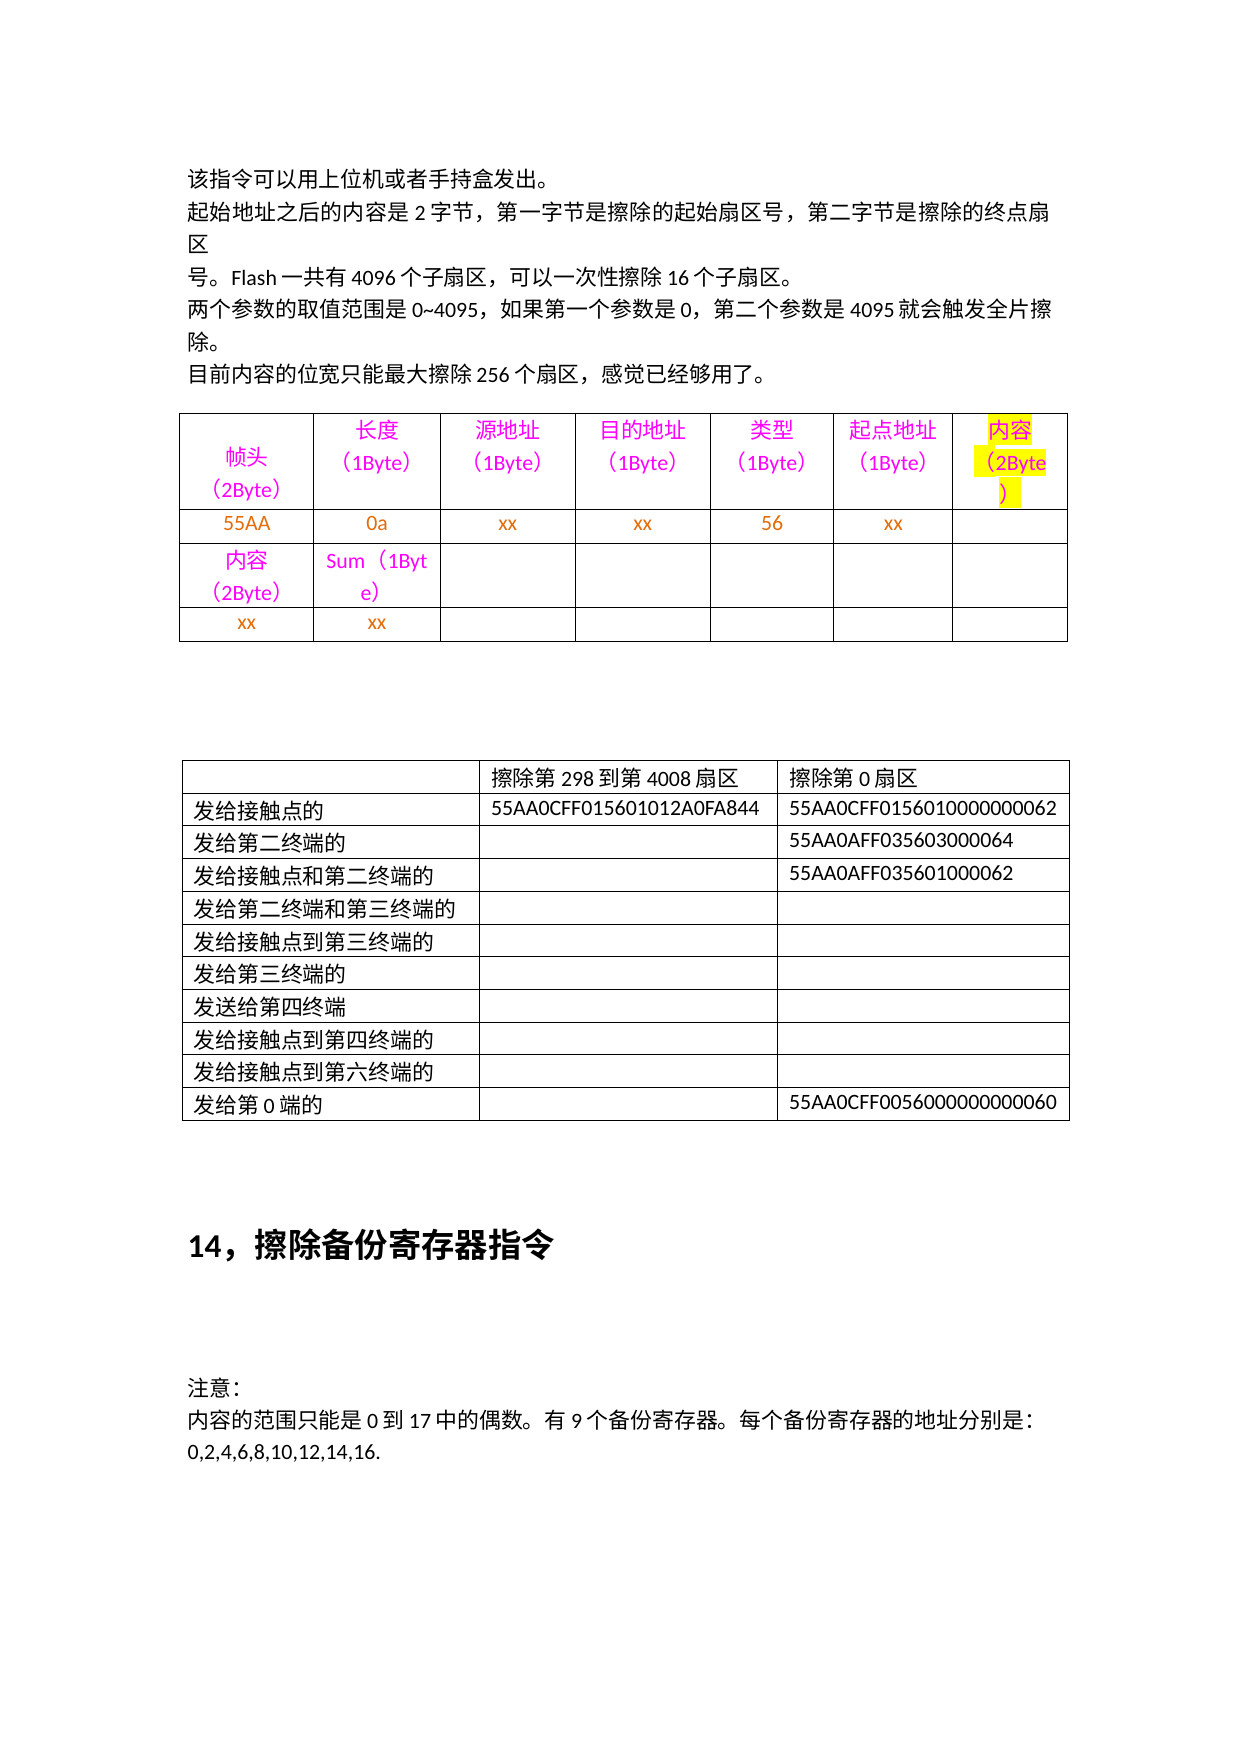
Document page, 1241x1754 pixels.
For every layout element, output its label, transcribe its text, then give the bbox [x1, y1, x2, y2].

table_cell [480, 957, 777, 989]
table_cell [441, 608, 575, 641]
table_cell 内容（2Byte） [180, 544, 313, 607]
table_cell 55AA0CFF0156010000000062 [778, 794, 1069, 825]
table_cell 发给第二终端和第三终端的 [183, 892, 479, 923]
table_cell [953, 510, 1067, 542]
table_cell Sum（1Byte） [314, 544, 440, 607]
table_cell 发给第三终端的 [183, 957, 479, 989]
table_cell [480, 990, 777, 1022]
table_cell [778, 1023, 1069, 1054]
table_cell 56 [711, 510, 833, 542]
table_cell 55AA [180, 510, 313, 542]
table_cell [778, 957, 1069, 989]
table_cell [778, 892, 1069, 923]
subtitle [187, 742, 1053, 760]
table_header 起点地址（1Byte） [834, 414, 952, 508]
table_cell [441, 544, 575, 607]
table_cell xx [180, 608, 313, 641]
table_cell [834, 608, 952, 641]
table_cell 发给第二终端的 [183, 826, 479, 858]
table_cell 55AA0AFF035603000064 [778, 826, 1069, 858]
table_cell 55AA0CFF015601012A0FA844 [480, 794, 777, 825]
text 起始地址之后的内容是2字节，第一字节是擦除的起始扇区号，第二字节是擦除的终点扇区 [187, 194, 1053, 259]
table_cell [480, 925, 777, 956]
table_cell [480, 1088, 777, 1120]
table_cell [834, 544, 952, 607]
table_cell [778, 990, 1069, 1022]
table_cell [711, 608, 833, 641]
table_cell [576, 544, 710, 607]
table_cell [778, 1055, 1069, 1087]
table_header 擦除第298到第4008扇区 [480, 761, 777, 793]
table_cell [480, 892, 777, 923]
table_cell 发给接触点到第四终端的 [183, 1023, 479, 1054]
table_cell 发给接触点的 [183, 794, 479, 825]
text 该指令可以用上位机或者手持盒发出。 [187, 162, 1053, 194]
table_cell xx [834, 510, 952, 542]
table_cell [953, 608, 1067, 641]
table_cell xx [314, 608, 440, 641]
table_header 类型（1Byte） [711, 414, 833, 508]
table_header 源地址（1Byte） [441, 414, 575, 508]
subtitle 14，擦除备份寄存器指令 [187, 1121, 1053, 1276]
text 两个参数的取值范围是0~4095，如果第一个参数是0，第二个参数是4095就会触发全片擦除。 [187, 292, 1053, 357]
text 内容的范围只能是0到17中的偶数。有9个备份寄存器。每个备份寄存器的地址分别是： [187, 1403, 1053, 1435]
table_cell 发送给第四终端 [183, 990, 479, 1022]
table_cell [711, 544, 833, 607]
text 目前内容的位宽只能最大擦除256个扇区，感觉已经够用了。 [187, 357, 1053, 389]
table_cell 55AA0CFF0056000000000060 [778, 1088, 1069, 1120]
table_cell 发给接触点到第六终端的 [183, 1055, 479, 1087]
text 0,2,4,6,8,10,12,14,16. [187, 1435, 1053, 1468]
table_header 擦除第0扇区 [778, 761, 1069, 793]
table_cell 55AA0AFF035601000062 [778, 859, 1069, 891]
table_cell 发给接触点和第二终端的 [183, 859, 479, 891]
table_header 内容 （2Byte） [953, 414, 1067, 508]
table_cell [480, 859, 777, 891]
table_header 长度（1Byte） [314, 414, 440, 508]
table_cell xx [576, 510, 710, 542]
table_cell xx [441, 510, 575, 542]
table_header 目的地址（1Byte） [576, 414, 710, 508]
table_cell 发给接触点到第三终端的 [183, 925, 479, 956]
table_cell 发给第0端的 [183, 1088, 479, 1120]
table_cell [953, 544, 1067, 607]
text 注意： [187, 1370, 1053, 1403]
table_cell [480, 826, 777, 858]
text 号。Flash一共有4096个子扇区，可以一次性擦除16个子扇区。 [187, 259, 1053, 292]
table_cell [778, 925, 1069, 956]
table_cell [576, 608, 710, 641]
table_header [183, 761, 479, 793]
table_cell [480, 1023, 777, 1054]
table_cell [480, 1055, 777, 1087]
table_header 帧头（2Byte） [180, 414, 313, 508]
table_cell 0a [314, 510, 440, 542]
